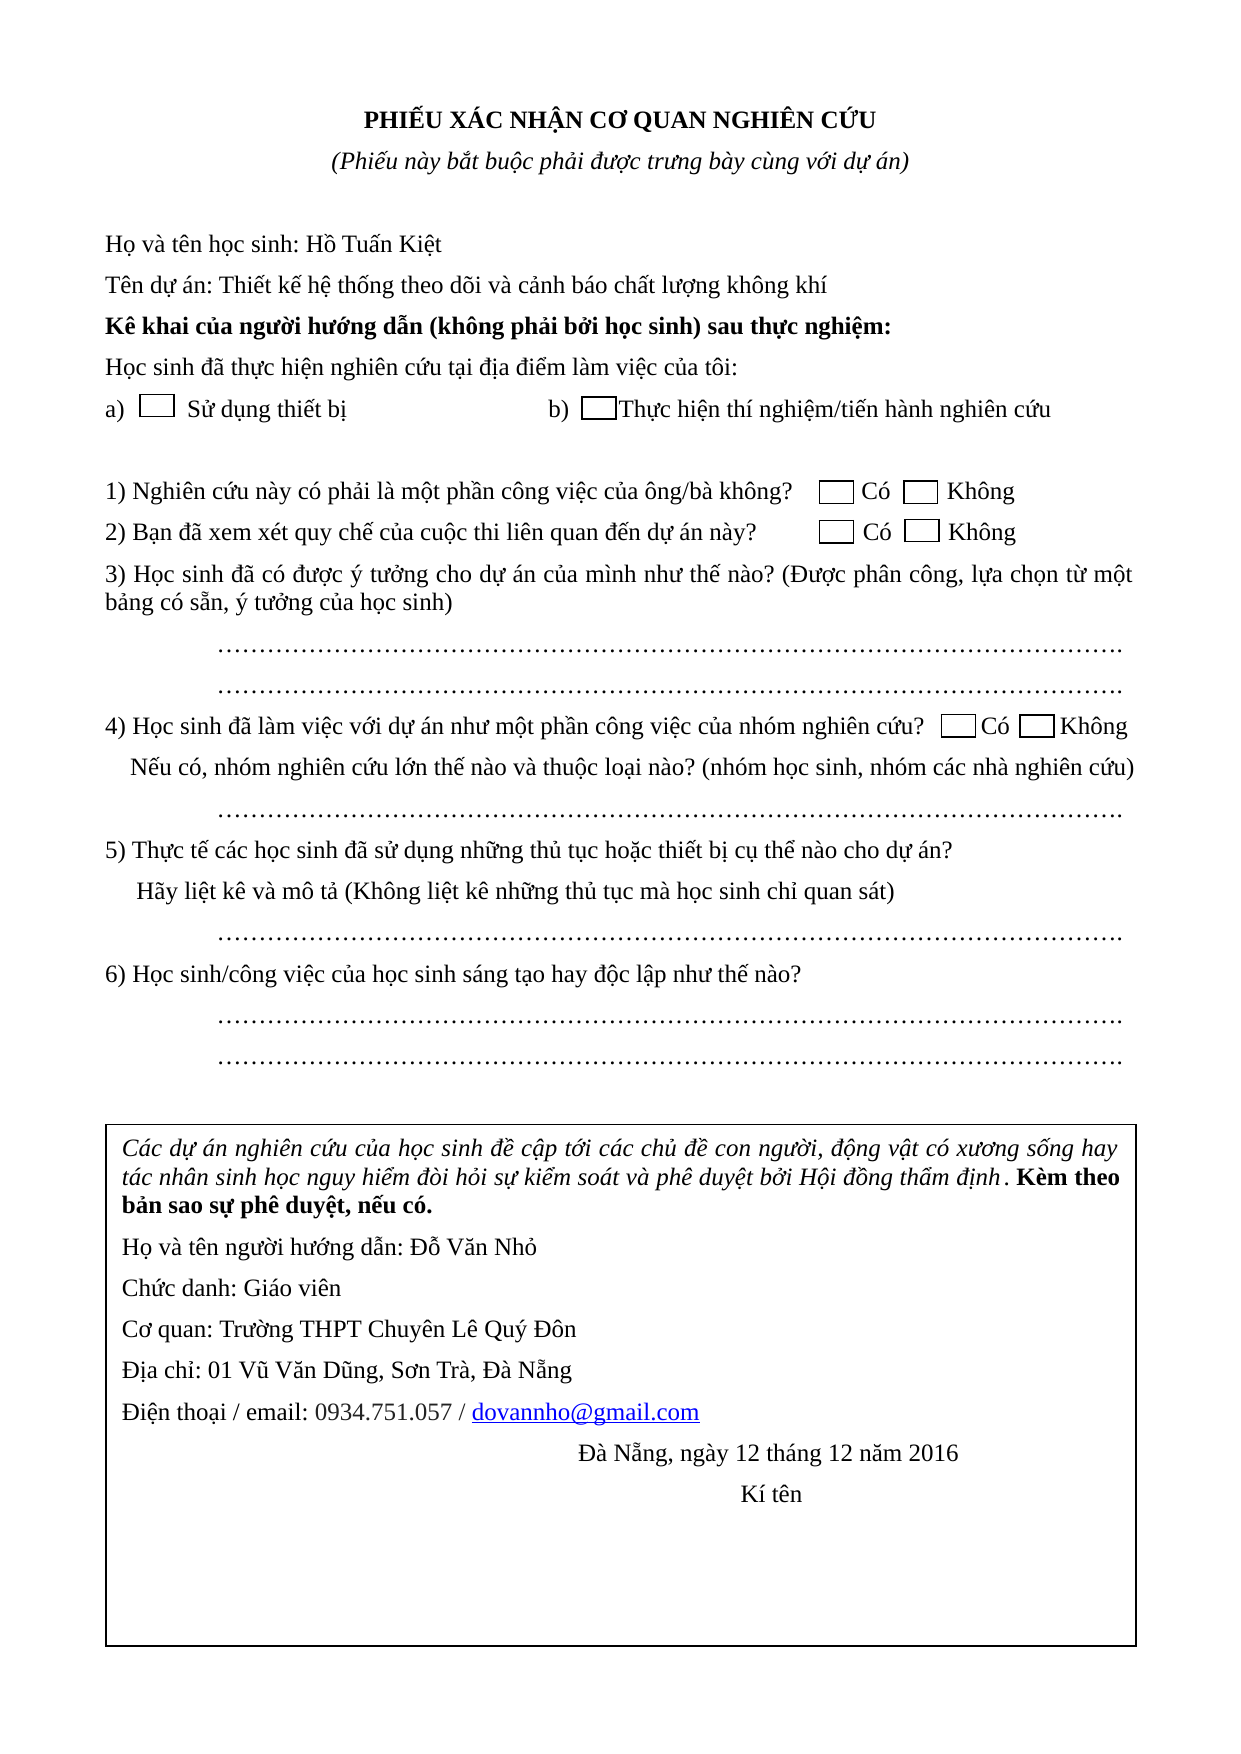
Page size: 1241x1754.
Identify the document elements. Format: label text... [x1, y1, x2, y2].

text ………………………………………………………………………………………………. [105, 794, 1135, 822]
text Kê khai của người hướng dẫn (không phải bởi học sinh) sau thực nghiệm: [105, 311, 1135, 340]
text a) Sử dụng thiết bị b) Thực hiện thí nghiệm/tiến hành nghiên cứu [105, 393, 1135, 422]
text Địa chỉ: 01 Vũ Văn Dũng, Sơn Trà, Đà Nẵng [122, 1355, 1120, 1384]
text ………………………………………………………………………………………………. [105, 1041, 1135, 1070]
text Kí tên [122, 1479, 1120, 1508]
text Chức danh: Giáo viên [122, 1273, 1120, 1302]
text Họ và tên học sinh: Hồ Tuấn Kiệt [105, 229, 1135, 257]
text PHIẾU XÁC NHẬN CƠ QUAN NGHIÊN CỨU [105, 105, 1135, 134]
text ………………………………………………………………………………………………. [105, 670, 1135, 699]
text Đà Nẵng, ngày 12 tháng 12 năm 2016 [122, 1438, 1120, 1467]
text ………………………………………………………………………………………………. [105, 629, 1135, 657]
text ………………………………………………………………………………………………. [105, 917, 1135, 946]
text Nếu có, nhóm nghiên cứu lớn thế nào và thuộc loại nào? (nhóm học sinh, nhóm các nhà nghiên cứu) [105, 752, 1135, 781]
text 4) Học sinh đã làm việc với dự án như một phần công việc của nhóm nghiên cứu? Có Không [105, 711, 1135, 740]
text Hãy liệt kê và mô tả (Không liệt kê những thủ tục mà học sinh chỉ quan sát) [105, 876, 1135, 905]
text Học sinh đã thực hiện nghiên cứu tại địa điểm làm việc của tôi: [105, 352, 1135, 381]
text 6) Học sinh/công việc của học sinh sáng tạo hay độc lập như thế nào? [105, 959, 1135, 987]
text Điện thoại / email: 0934.751.057 / dovannho@gmail.com [122, 1397, 1120, 1425]
text 1) Nghiên cứu này có phải là một phần công việc của ông/bà không? Có Không [105, 476, 1135, 505]
text 3) Học sinh đã có được ý tưởng cho dự án của mình như thế nào? (Được phân công, lựa chọn từ một bảng có sẵn, ý tưởng của học sinh) [105, 559, 1135, 616]
text Các dự án nghiên cứu của học sinh đề cập tới các chủ đề con người, động vật có xương sống hay tác nhân sinh học nguy hiểm đòi hỏi sự kiểm soát và phê duyệt bởi Hội đồng thẩm định. Kèm theo bản sao sự phê duyệt, nếu có. [122, 1133, 1120, 1219]
text Tên dự án: Thiết kế hệ thống theo dõi và cảnh báo chất lượng không khí [105, 270, 1135, 299]
text (Phiếu này bắt buộc phải được trưng bày cùng với dự án) [105, 146, 1135, 175]
text ………………………………………………………………………………………………. [105, 1000, 1135, 1029]
text 5) Thực tế các học sinh đã sử dụng những thủ tục hoặc thiết bị cụ thể nào cho dự án? [105, 835, 1135, 864]
text Cơ quan: Trường THPT Chuyên Lê Quý Đôn [122, 1314, 1120, 1343]
text Họ và tên người hướng dẫn: Đỗ Văn Nhỏ [122, 1232, 1120, 1260]
text 2) Bạn đã xem xét quy chế của cuộc thi liên quan đến dự án này? Có Không [105, 517, 1135, 546]
